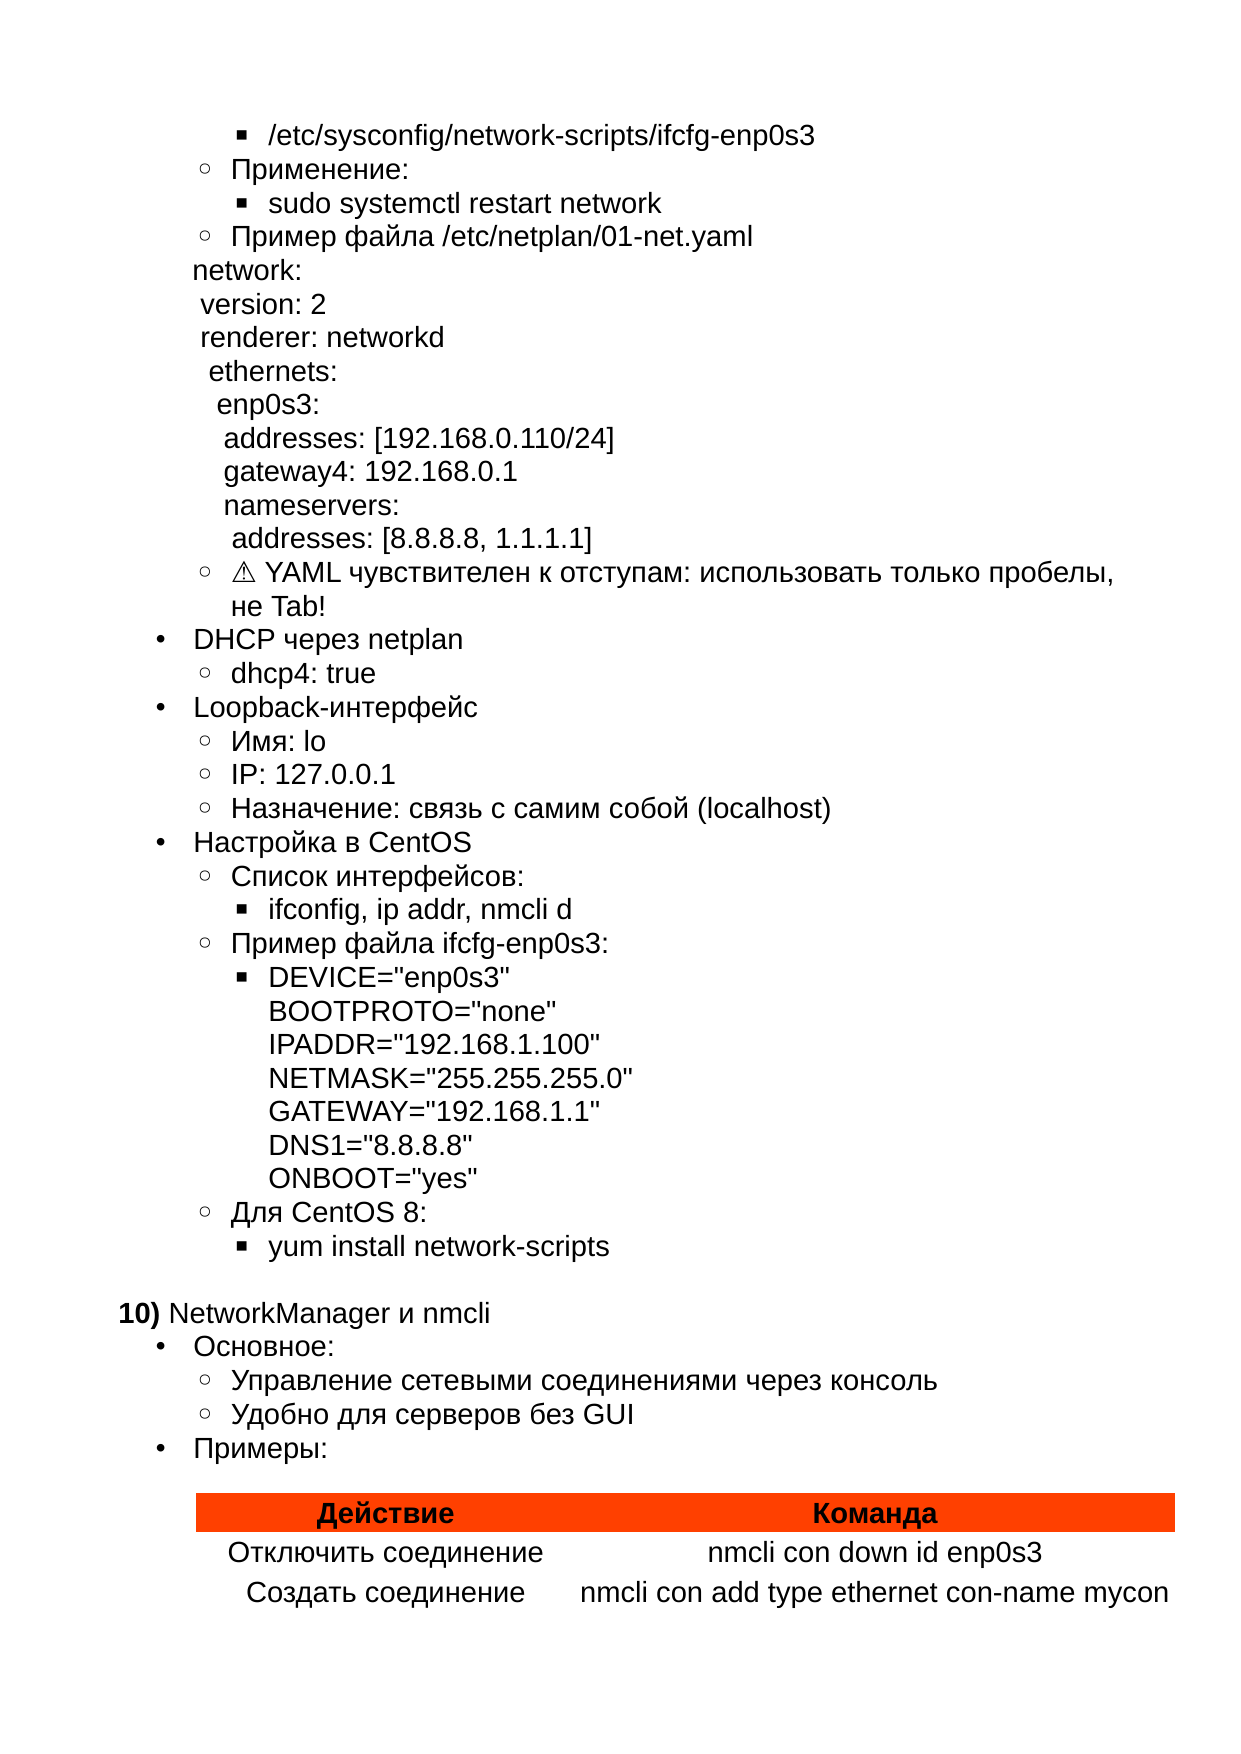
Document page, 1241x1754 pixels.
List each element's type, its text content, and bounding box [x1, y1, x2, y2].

list Пример файла ifcfg-enp0s3: [193, 926, 1122, 960]
list Управление сетевыми соединениями через консоль [193, 1363, 1122, 1397]
table_cell nmcli con down id enp0s3 [575, 1533, 1175, 1572]
text network: [118, 253, 1122, 287]
text addresses: [8.8.8.8, 1.1.1.1] [118, 521, 1122, 555]
list GATEWAY="192.168.1.1" [231, 1094, 1122, 1128]
list dhcp4: true [193, 656, 1122, 690]
list DEVICE="enp0s3" [231, 960, 1122, 993]
list Удобно для серверов без GUI [193, 1397, 1122, 1431]
text nameservers: [118, 488, 1122, 521]
list Список интерфейсов: [193, 858, 1122, 892]
list Loopback-интерфейс [156, 690, 1122, 723]
list DHCP через netplan [156, 622, 1122, 656]
list yum install network-scripts [231, 1228, 1122, 1262]
list Пример файла /etc/netplan/01-net.yaml [193, 219, 1122, 253]
text version: 2 [118, 287, 1122, 320]
list Настройка в CentOS [156, 825, 1122, 858]
list BOOTPROTO="none" [231, 993, 1122, 1027]
text 10) NetworkManager и nmcli [118, 1296, 1122, 1329]
list Основное: [156, 1329, 1122, 1363]
list NETMASK="255.255.255.0" [231, 1061, 1122, 1094]
table_cell Отключить соединение [196, 1533, 575, 1572]
list Назначение: связь с самим собой (localhost) [193, 791, 1122, 825]
list Имя: lo [193, 723, 1122, 757]
table_cell nmcli con add type ethernet con-name mycon [575, 1572, 1175, 1611]
text enp0s3: [118, 387, 1122, 421]
list IPADDR="192.168.1.100" [231, 1027, 1122, 1061]
list Применение: [193, 152, 1122, 186]
list Примеры: [156, 1431, 1122, 1464]
text ethernets: [118, 354, 1122, 387]
list Для CentOS 8: [193, 1195, 1122, 1228]
table_header Команда [575, 1493, 1175, 1532]
list /etc/sysconfig/network-scripts/ifcfg-enp0s3 [231, 118, 1122, 152]
text gateway4: 192.168.0.1 [118, 454, 1122, 488]
list IP: 127.0.0.1 [193, 757, 1122, 791]
list sudo systemctl restart network [231, 186, 1122, 219]
list DNS1="8.8.8.8" [231, 1128, 1122, 1161]
table_cell Создать соединение [196, 1572, 575, 1611]
table_header Действие [196, 1493, 575, 1532]
text renderer: networkd [118, 320, 1122, 354]
list ⚠ YAML чувствителен к отступам: использовать только пробелы, не Tab! [193, 555, 1122, 622]
text addresses: [192.168.0.110/24] [118, 421, 1122, 454]
list ONBOOT="yes" [231, 1161, 1122, 1195]
list ifconfig, ip addr, nmcli d [231, 892, 1122, 926]
